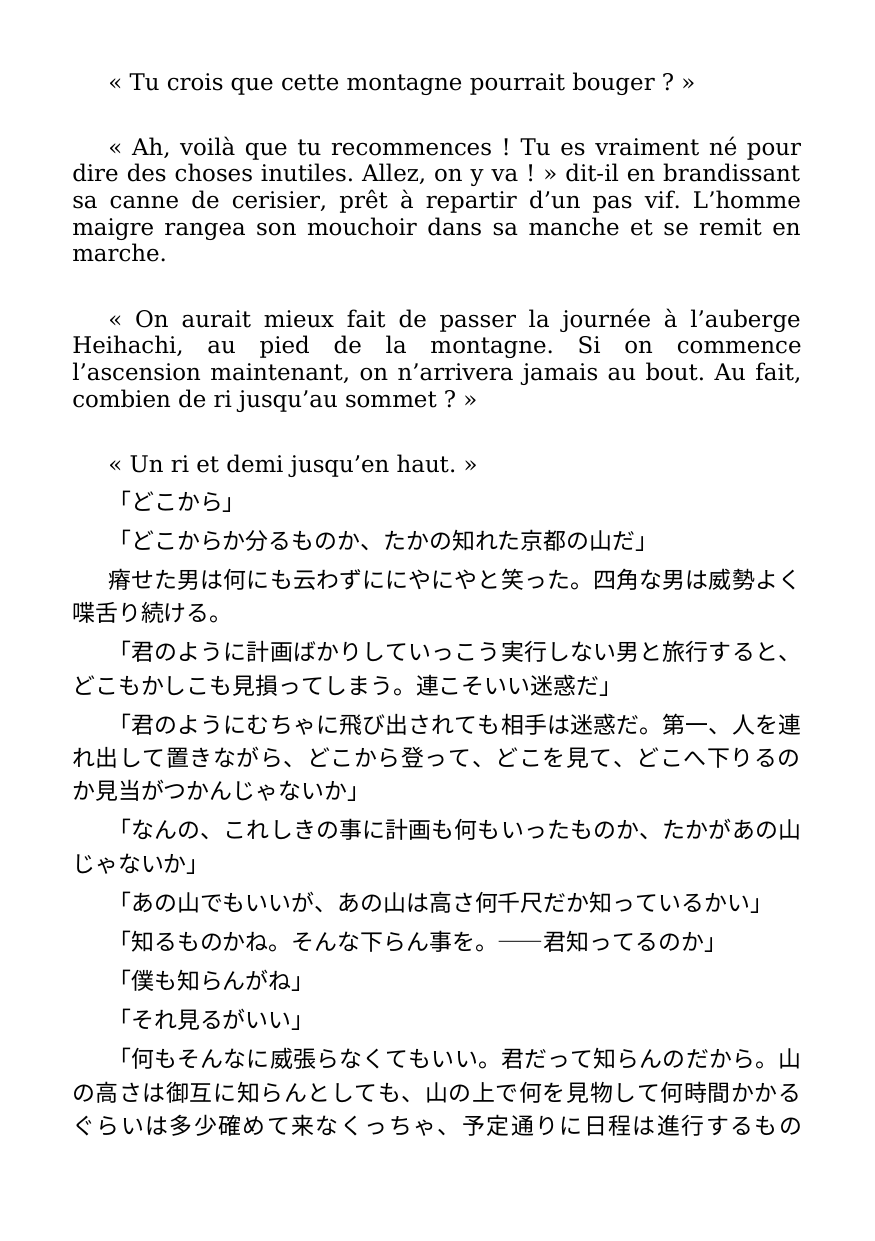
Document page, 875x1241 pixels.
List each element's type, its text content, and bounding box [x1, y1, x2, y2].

text 「何もそんなに威張らなくてもいい。君だって知らんのだから。山の高さは御互に知らんとしても、山の上で何を見物して何時間かかるぐらいは多少確めて来なくっちゃ、予定通りに日程は進行するもの [72, 1041, 802, 1141]
text 「僕も知らんがね」 [72, 963, 802, 996]
text « On aurait mieux fait de passer la journée à l’auberge Heihachi, au pied de la montagne. Si on commence l’ascension maintenant, on n’arrivera jamais au bout. Au fait, combien de ri jusqu’au sommet ? » [72, 306, 802, 412]
text « Ah, voilà que tu recommences ! Tu es vraiment né pour dire des choses inutiles. Allez, on y va ! » dit-il en brandissant sa canne de cerisier, prêt à repartir d’un pas vif. L’homme maigre rangea son mouchoir dans sa manche et se remit en marche. [72, 134, 802, 267]
text « Tu crois que cette montagne pourrait bouger ? » [72, 69, 802, 95]
text 「なんの、これしきの事に計画も何もいったものか、たかがあの山じゃないか」 [72, 812, 802, 879]
text 「知るものかね。そんな下らん事を。――君知ってるのか」 [72, 924, 802, 957]
text 「君のようにむちゃに飛び出されても相手は迷惑だ。第一、人を連れ出して置きながら、どこから登って、どこを見て、どこへ下りるのか見当がつかんじゃないか」 [72, 707, 802, 806]
text 瘠せた男は何にも云わずににやにやと笑った。四角な男は威勢よく喋舌り続ける。 [72, 562, 802, 628]
text « Un ri et demi jusqu’en haut. » [72, 451, 802, 478]
text 「どこから」 [72, 483, 802, 517]
text 「どこからか分るものか、たかの知れた京都の山だ」 [72, 523, 802, 556]
text 「それ見るがいい」 [72, 1002, 802, 1035]
text 「あの山でもいいが、あの山は高さ何千尺だか知っているかい」 [72, 885, 802, 918]
text 「君のように計画ばかりしていっこう実行しない男と旅行すると、どこもかしこも見損ってしまう。連こそいい迷惑だ」 [72, 634, 802, 701]
